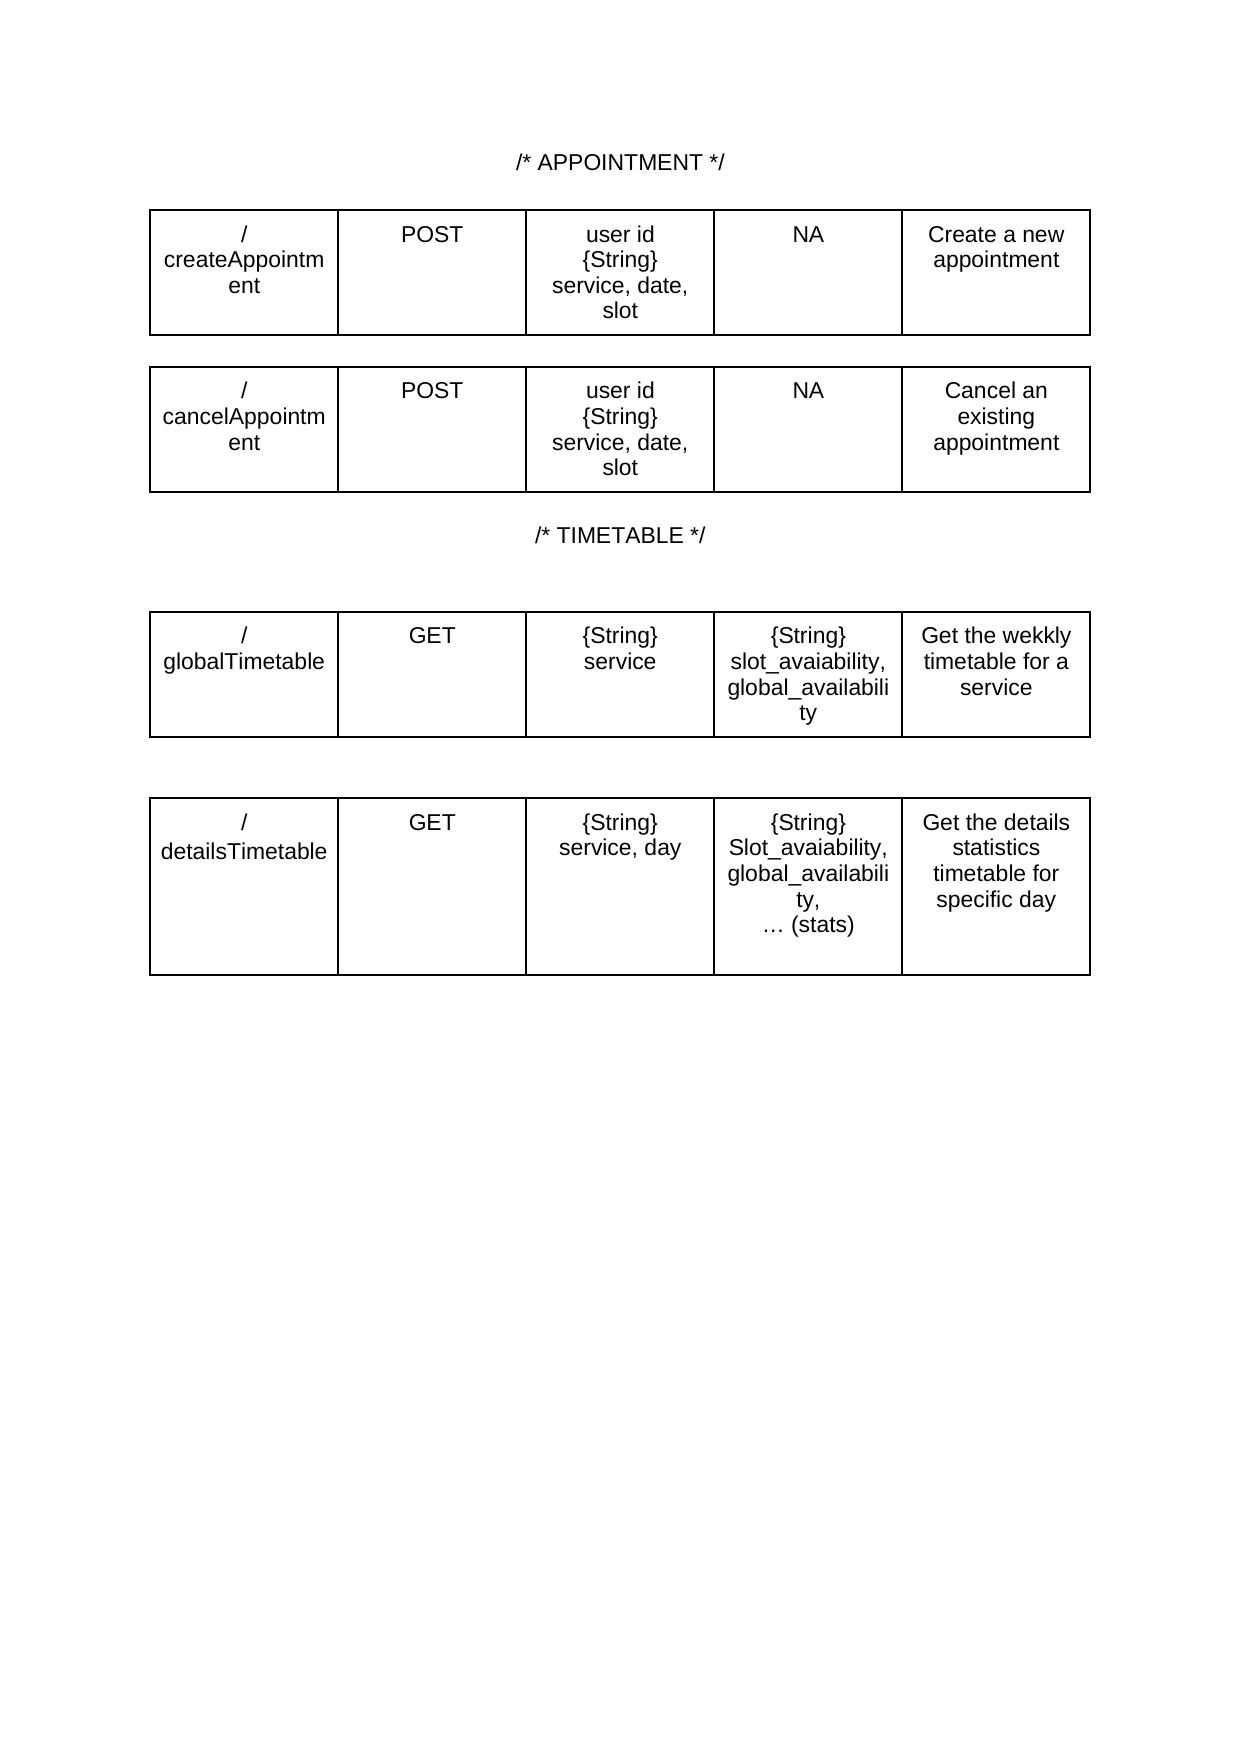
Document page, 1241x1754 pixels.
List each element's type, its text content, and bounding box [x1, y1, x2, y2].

table_header NA [715, 211, 901, 334]
table_header {String} slot_avaiability, global_availability [715, 613, 901, 736]
table_header Cancel an existing appointment [903, 368, 1089, 491]
table_header NA [715, 368, 901, 491]
table_header /createAppointment [151, 211, 337, 334]
table_header {String} Slot_avaiability, global_availability, … (stats) [715, 799, 901, 973]
table_header POST [339, 368, 525, 491]
table_header Create a new appointment [903, 211, 1089, 334]
table_header user id {String} service, date, slot [527, 368, 713, 491]
text /* TIMETABLE */ [150, 522, 1090, 548]
table_header Get the details statistics timetable for specific day [903, 799, 1089, 973]
table_header /detailsTimetable [151, 799, 337, 973]
table_header {String} service, day [527, 799, 713, 973]
table_header {String} service [527, 613, 713, 736]
table_header /cancelAppointment [151, 368, 337, 491]
table_header GET [339, 799, 525, 973]
table_header /globalTimetable [151, 613, 337, 736]
table_header Get the wekkly timetable for a service [903, 613, 1089, 736]
table_header user id {String} service, date, slot [527, 211, 713, 334]
table_header POST [339, 211, 525, 334]
table_header GET [339, 613, 525, 736]
text /* APPOINTMENT */ [150, 150, 1090, 176]
